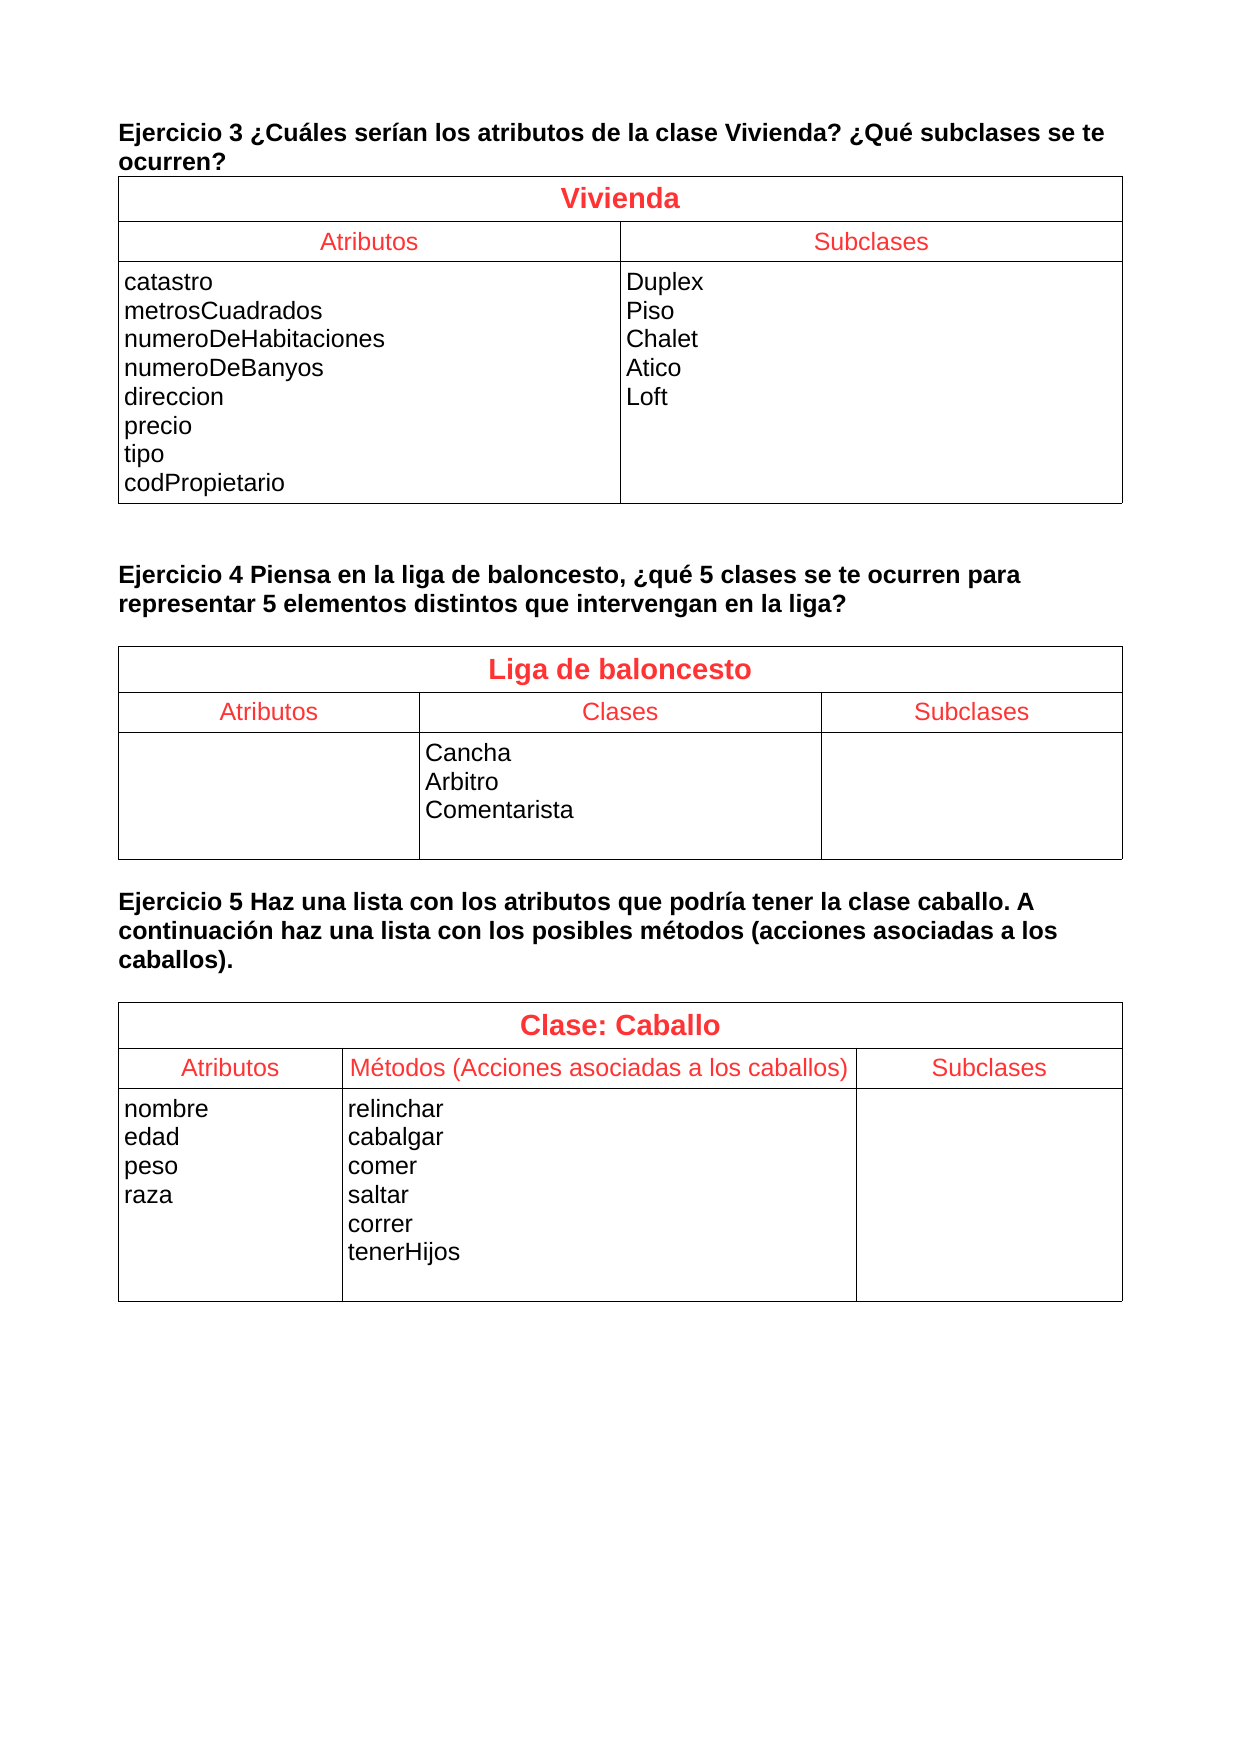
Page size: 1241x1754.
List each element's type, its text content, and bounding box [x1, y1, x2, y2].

text Ejercicio 4 Piensa en la liga de baloncesto, ¿qué 5 clases se te ocurren para representar 5 elementos distintos que intervengan en la liga? [118, 560, 1122, 618]
table_cell [822, 733, 1122, 858]
table_cell [119, 733, 419, 858]
table_cell [857, 1089, 1122, 1301]
table_cell Subclases [621, 222, 1122, 261]
table_cell Atributos [119, 693, 419, 732]
table_cell nombre edad peso raza [119, 1089, 342, 1301]
table_cell Métodos (Acciones asociadas a los caballos) [343, 1049, 856, 1088]
text Ejercicio 3 ¿Cuáles serían los atributos de la clase Vivienda? ¿Qué subclases se te ocurren? [118, 118, 1122, 176]
table_cell Cancha Arbitro Comentarista [420, 733, 821, 858]
table_cell Subclases [857, 1049, 1122, 1088]
table_cell Subclases [822, 693, 1122, 732]
table_cell catastro metrosCuadrados numeroDeHabitaciones numeroDeBanyos direccion precio tipo codPropietario [119, 262, 620, 503]
table_cell Atributos [119, 222, 620, 261]
table_cell relinchar cabalgar comer saltar correr tenerHijos [343, 1089, 856, 1301]
table_header Clase: Caballo [119, 1003, 1122, 1047]
table_cell Clases [420, 693, 821, 732]
table_cell Atributos [119, 1049, 342, 1088]
table_cell Duplex Piso Chalet Atico Loft [621, 262, 1122, 503]
text Ejercicio 5 Haz una lista con los atributos que podría tener la clase caballo. A continuación haz una lista con los posibles métodos (acciones asociadas a los caballos). [118, 887, 1122, 973]
table_header Vivienda [119, 177, 1122, 221]
table_header Liga de baloncesto [119, 647, 1122, 692]
